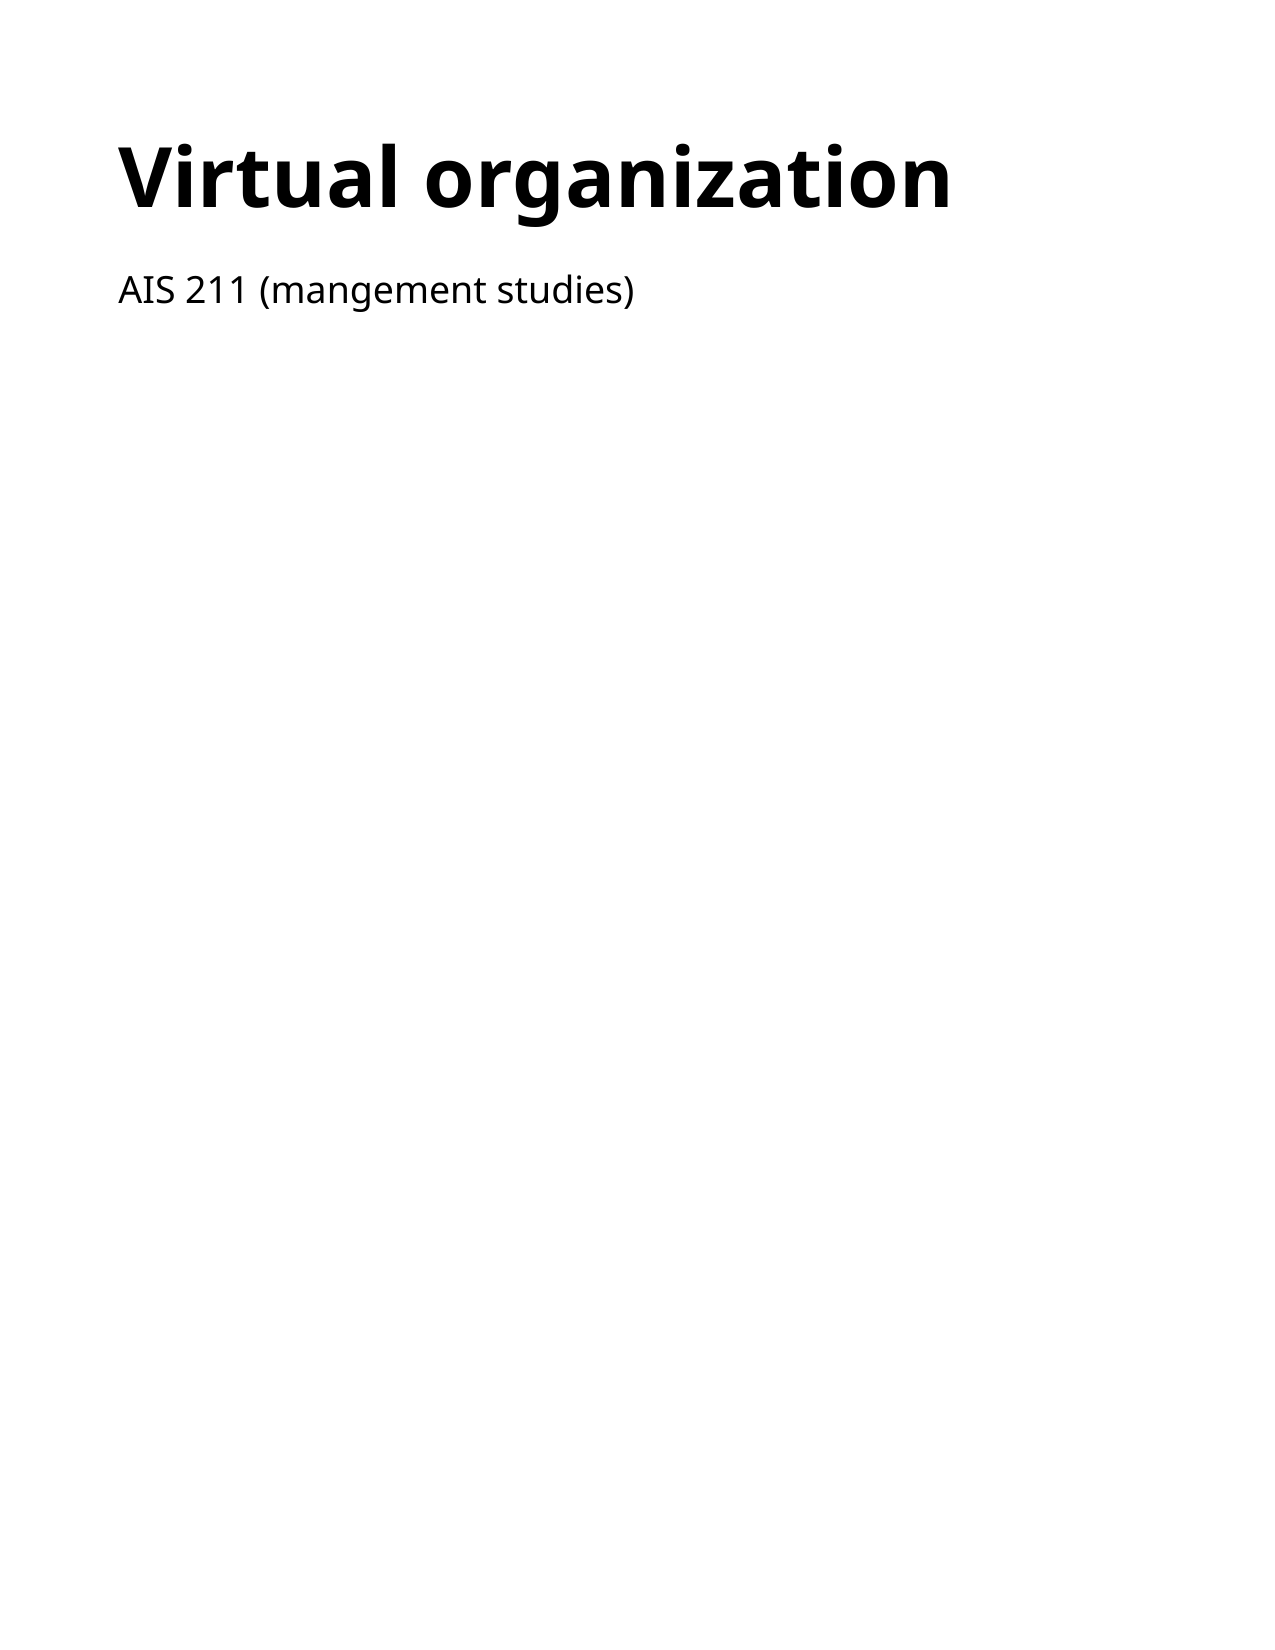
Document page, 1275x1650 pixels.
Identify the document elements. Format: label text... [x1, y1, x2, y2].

text AIS 211 (mangement studies) [118, 263, 1157, 314]
text Virtual organization [118, 118, 1157, 232]
